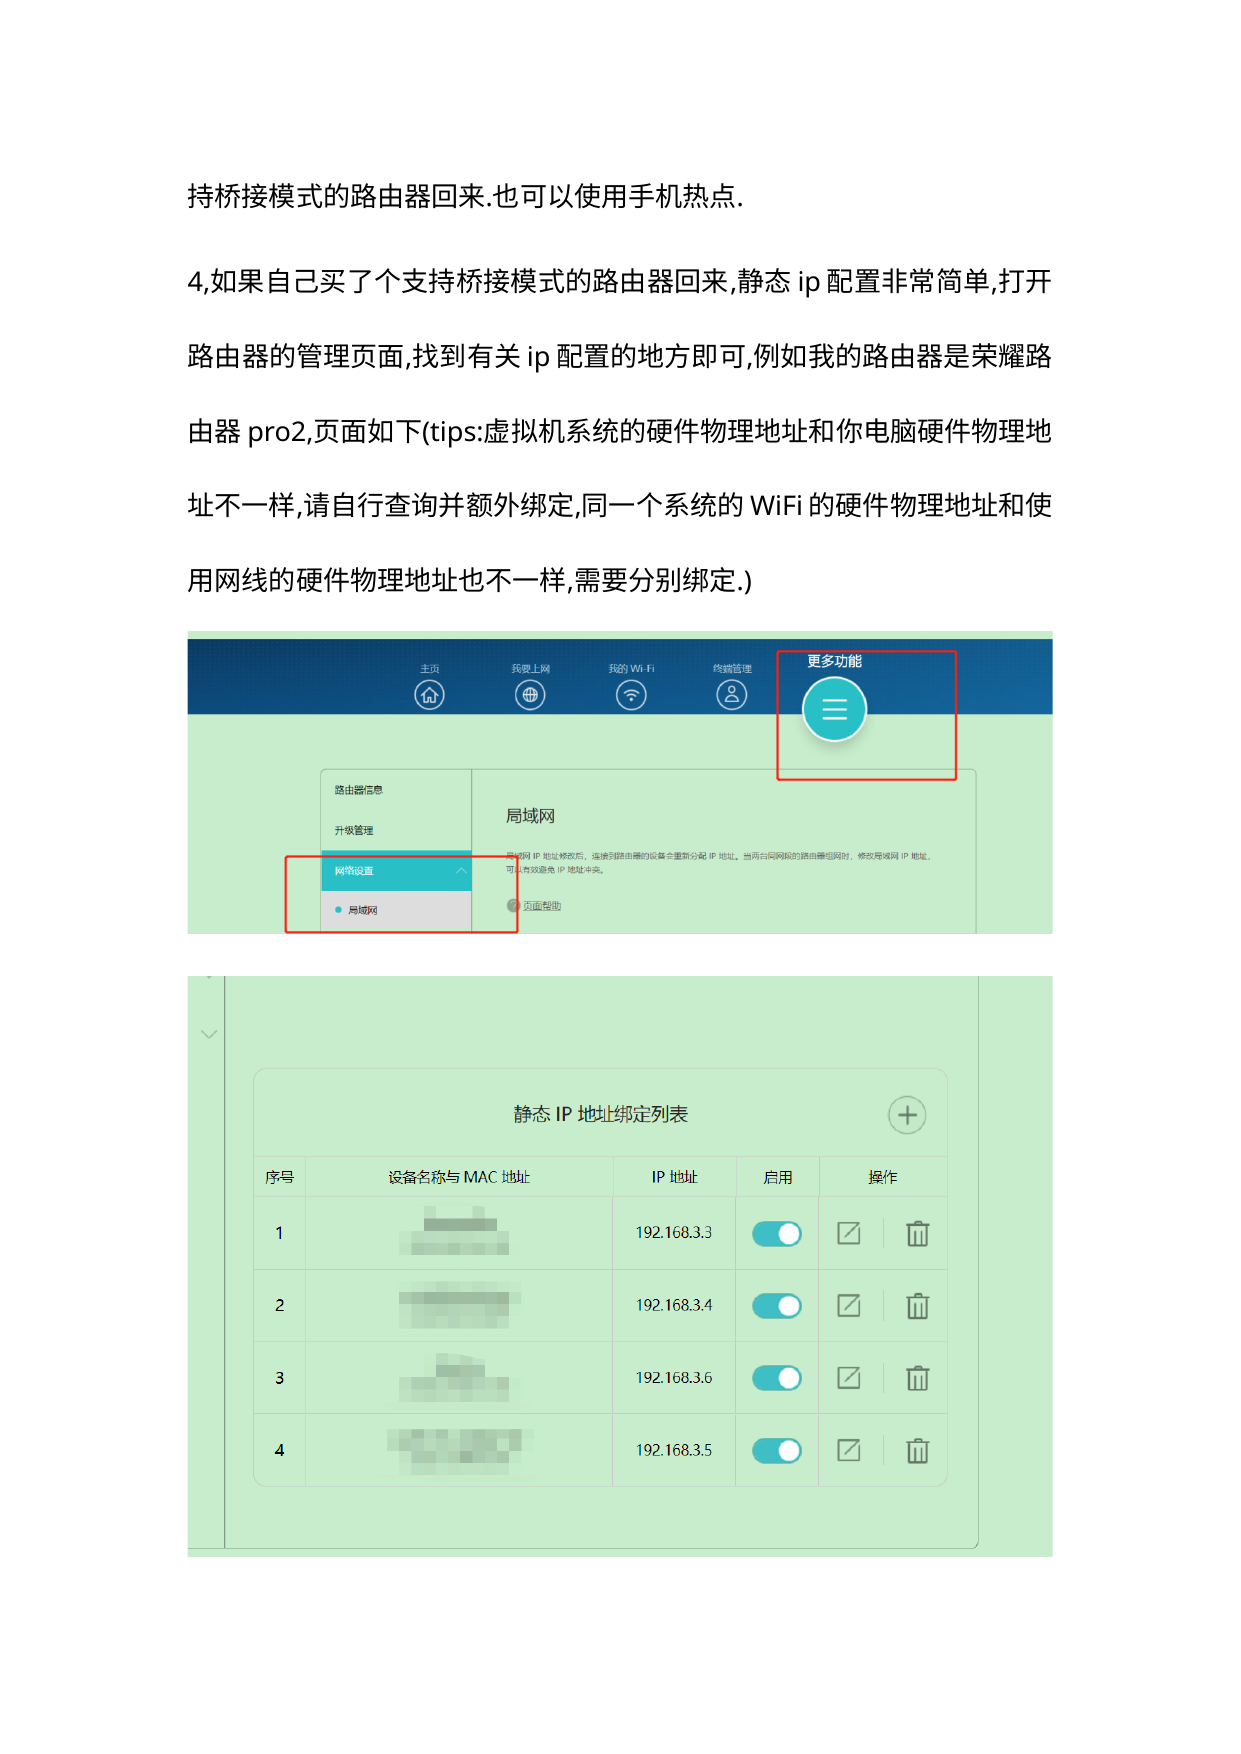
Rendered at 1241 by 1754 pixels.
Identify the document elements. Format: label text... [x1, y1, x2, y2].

text 持桥接模式的路由器回来.也可以使用手机热点. [187, 162, 1053, 227]
picture [187, 631, 1053, 934]
text 4,如果自己买了个支持桥接模式的路由器回来,静态ip配置非常简单,打开路由器的管理页面,找到有关ip配置的地方即可,例如我的路由器是荣耀路由器pro2,页面如下(tips:虚拟机系统的硬件物理地址和你电脑硬件物理地址不一样,请自行查询并额外绑定,同一个系统的WiFi的硬件物理地址和使用网线的硬件物理地址也不一样,需要分别绑定.) [187, 247, 1053, 611]
picture [187, 976, 1053, 1557]
